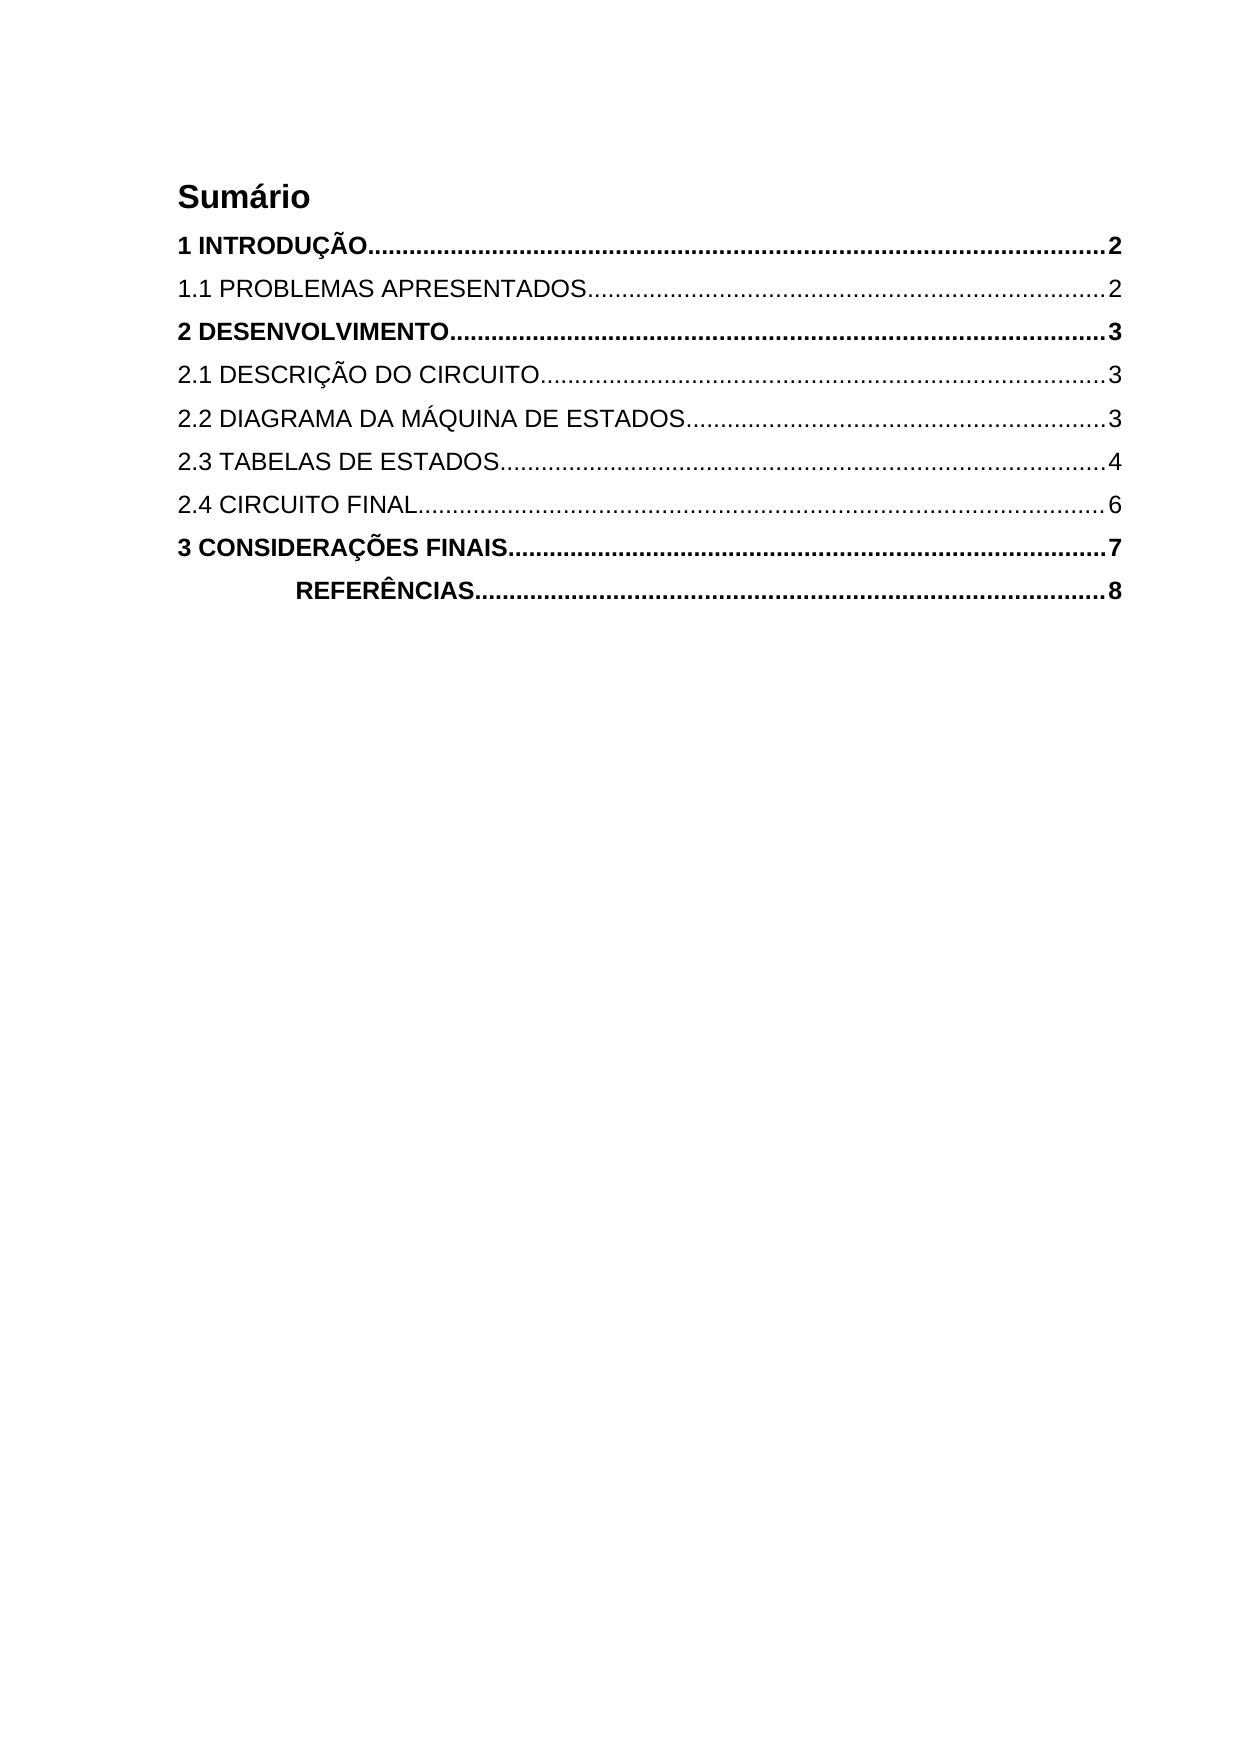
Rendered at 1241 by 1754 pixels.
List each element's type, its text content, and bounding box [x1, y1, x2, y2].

text 2 desenvolvimento 3 [177, 317, 1122, 346]
text 2.3 Tabelas de estados 4 [177, 447, 1122, 476]
text 2.2 Diagrama da Máquina de estados 3 [177, 404, 1122, 432]
text 1 introdução 2 [177, 231, 1122, 260]
text 1.1 Problemas apresentados 2 [177, 274, 1122, 303]
text 2.4 Circuito final 6 [177, 490, 1122, 519]
text 3 Considerações finais 7 [177, 533, 1122, 562]
text REFERÊNCIAS 8 [295, 576, 1122, 605]
text 2.1 Descrição do circuito 3 [177, 361, 1122, 389]
subtitle Sumário [177, 177, 1122, 216]
